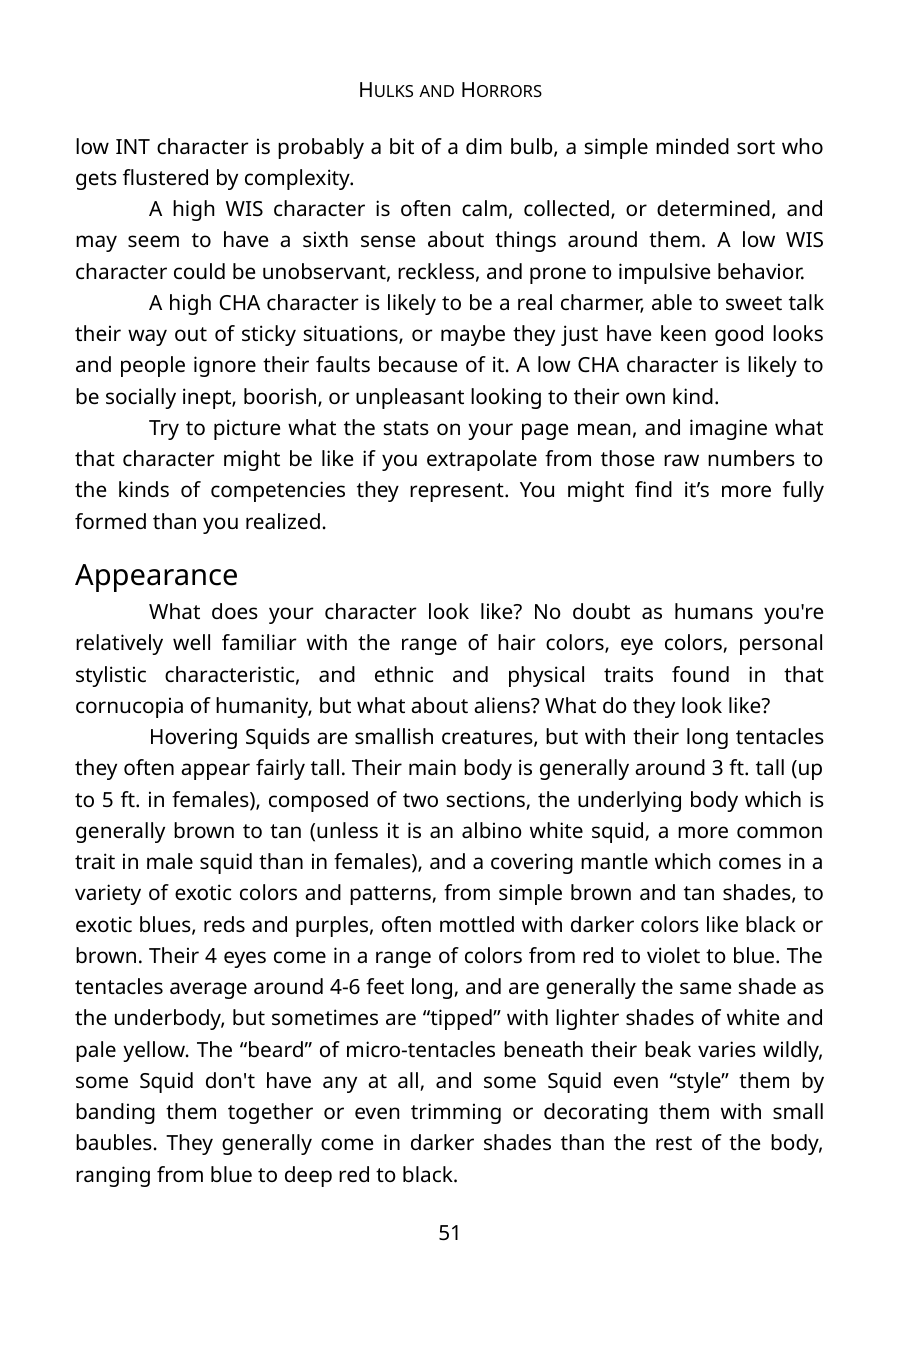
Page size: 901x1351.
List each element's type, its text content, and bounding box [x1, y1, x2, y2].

text A high WIS character is often calm, collected, or determined, and may seem to have a sixth sense about things around them. A low WIS character could be unobservant, reckless, and prone to impulsive behavior. [75, 194, 825, 285]
text low INT character is probably a bit of a dim bulb, a simple minded sort who gets flustered by complexity. [75, 132, 825, 192]
text Hovering Squids are smallish creatures, but with their long tentacles they often appear fairly tall. Their main body is generally around 3 ft. tall (up to 5 ft. in females), composed of two sections, the underlying body which is generally brown to tan (unless it is an albino white squid, a more common trait in male squid than in females), and a covering mantle which comes in a variety of exotic colors and patterns, from simple brown and tan shades, to exotic blues, reds and purples, often mottled with darker colors like black or brown. Their 4 eyes come in a range of colors from red to violet to blue. The tentacles average around 4-6 feet long, and are generally the same shade as the underbody, but sometimes are “tipped” with lighter shades of white and pale yellow. The “beard” of micro-tentacles beneath their beak varies wildly, some Squid don't have any at all, and some Squid even “style” them by banding them together or even trimming or decorating them with small baubles. They generally come in darker shades than the rest of the body, ranging from blue to deep red to black. [75, 722, 825, 1188]
text What does your character look like? No doubt as humans you're relatively well familiar with the range of hair colors, eye colors, personal stylistic characteristic, and ethnic and physical traits found in that cornucopia of humanity, but what about aliens? What do they look like? [75, 597, 825, 719]
text Try to picture what the stats on your page mean, and imagine what that character might be like if you extrapolate from those raw numbers to the kinds of competencies they represent. You might find it’s more fully formed than you realized. [75, 413, 825, 535]
text A high CHA character is likely to be a real charmer, able to sweet talk their way out of sticky situations, or maybe they just have keen good looks and people ignore their faults because of it. A low CHA character is likely to be socially inept, boorish, or unpleasant looking to their own kind. [75, 288, 825, 410]
subtitle Appearance [75, 554, 825, 594]
